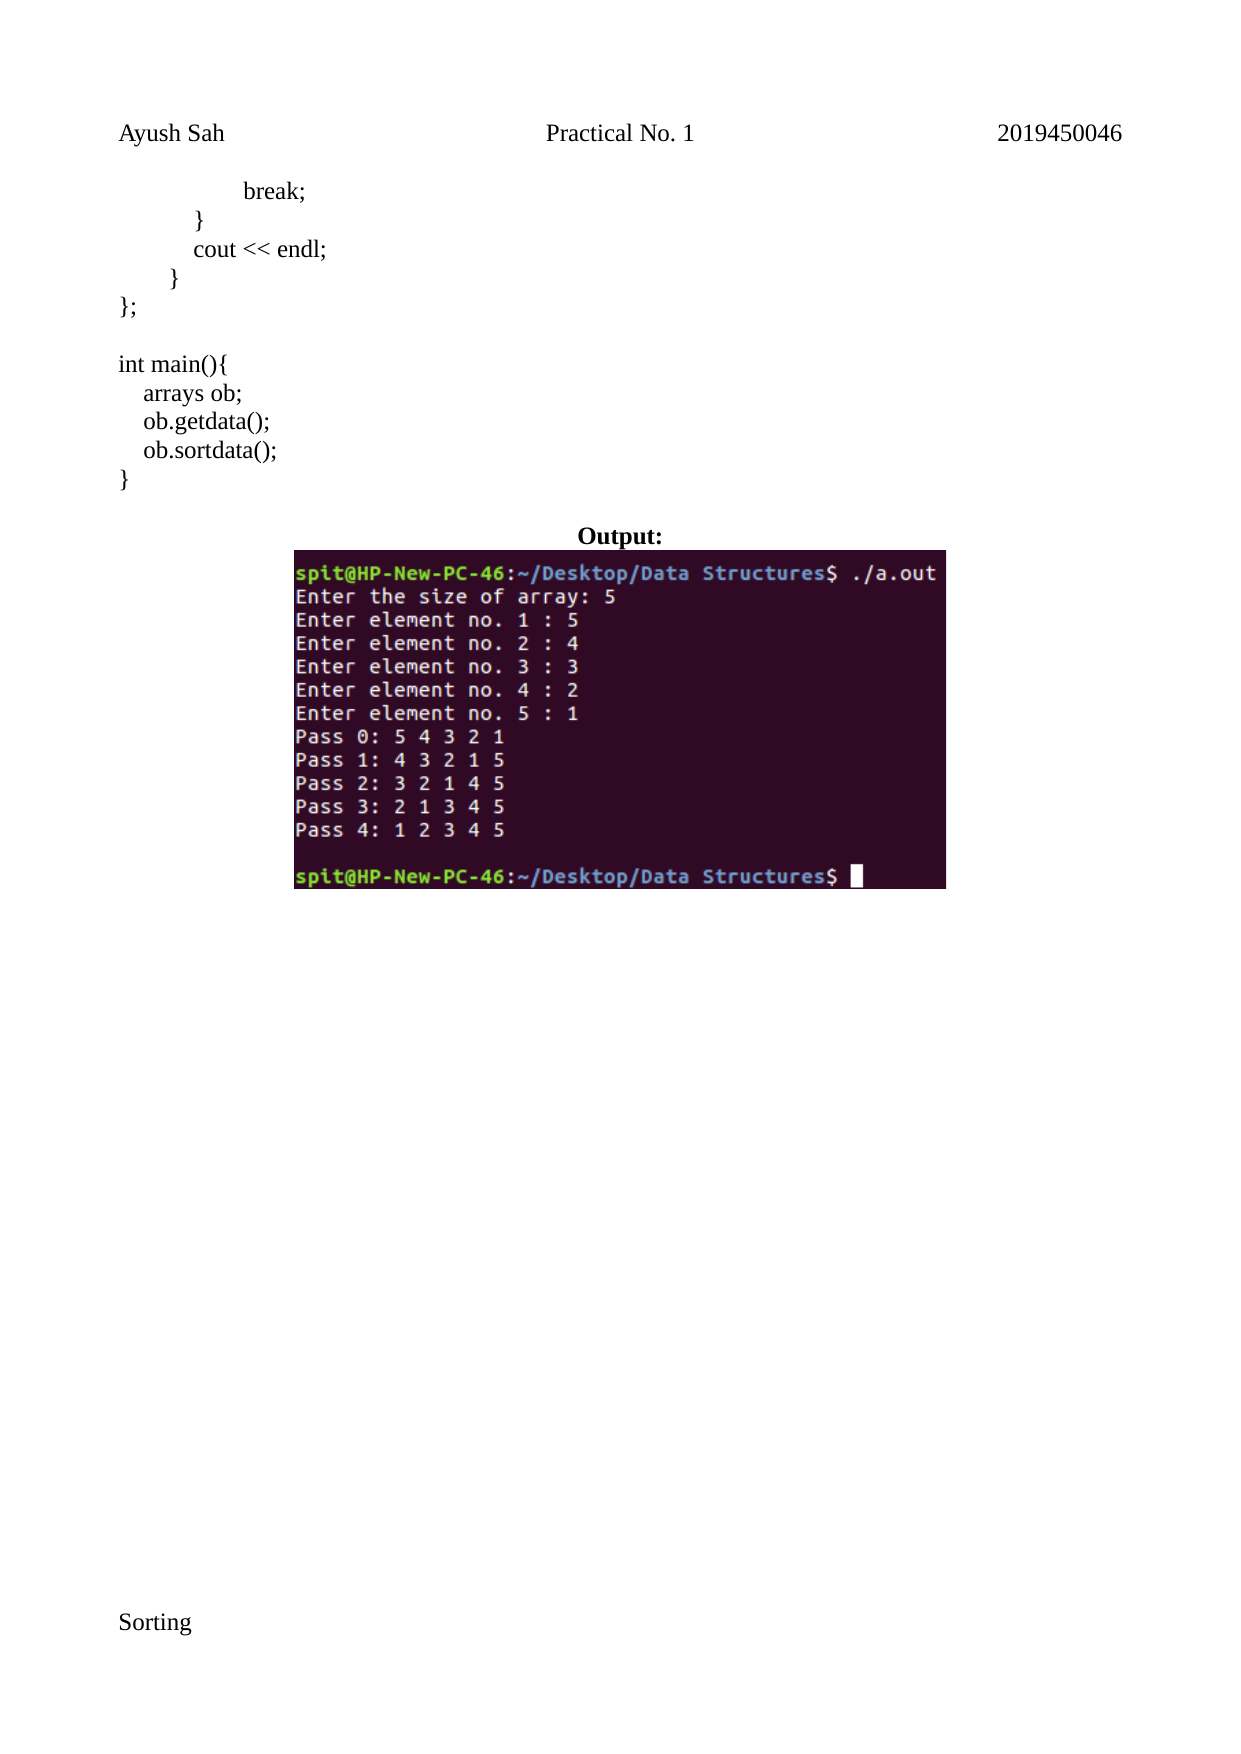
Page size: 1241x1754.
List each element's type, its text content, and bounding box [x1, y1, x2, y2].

text } [118, 464, 1122, 493]
text break; [118, 176, 1122, 205]
text int main(){ [118, 349, 1122, 378]
text } [118, 263, 1122, 291]
text } [118, 205, 1122, 234]
text }; [118, 291, 1122, 320]
text ob.sortdata(); [118, 435, 1122, 464]
text cout << endl; [118, 234, 1122, 263]
text arrays ob; [118, 378, 1122, 406]
text Output: [118, 521, 1122, 550]
text ob.getdata(); [118, 406, 1122, 435]
picture [294, 550, 947, 889]
